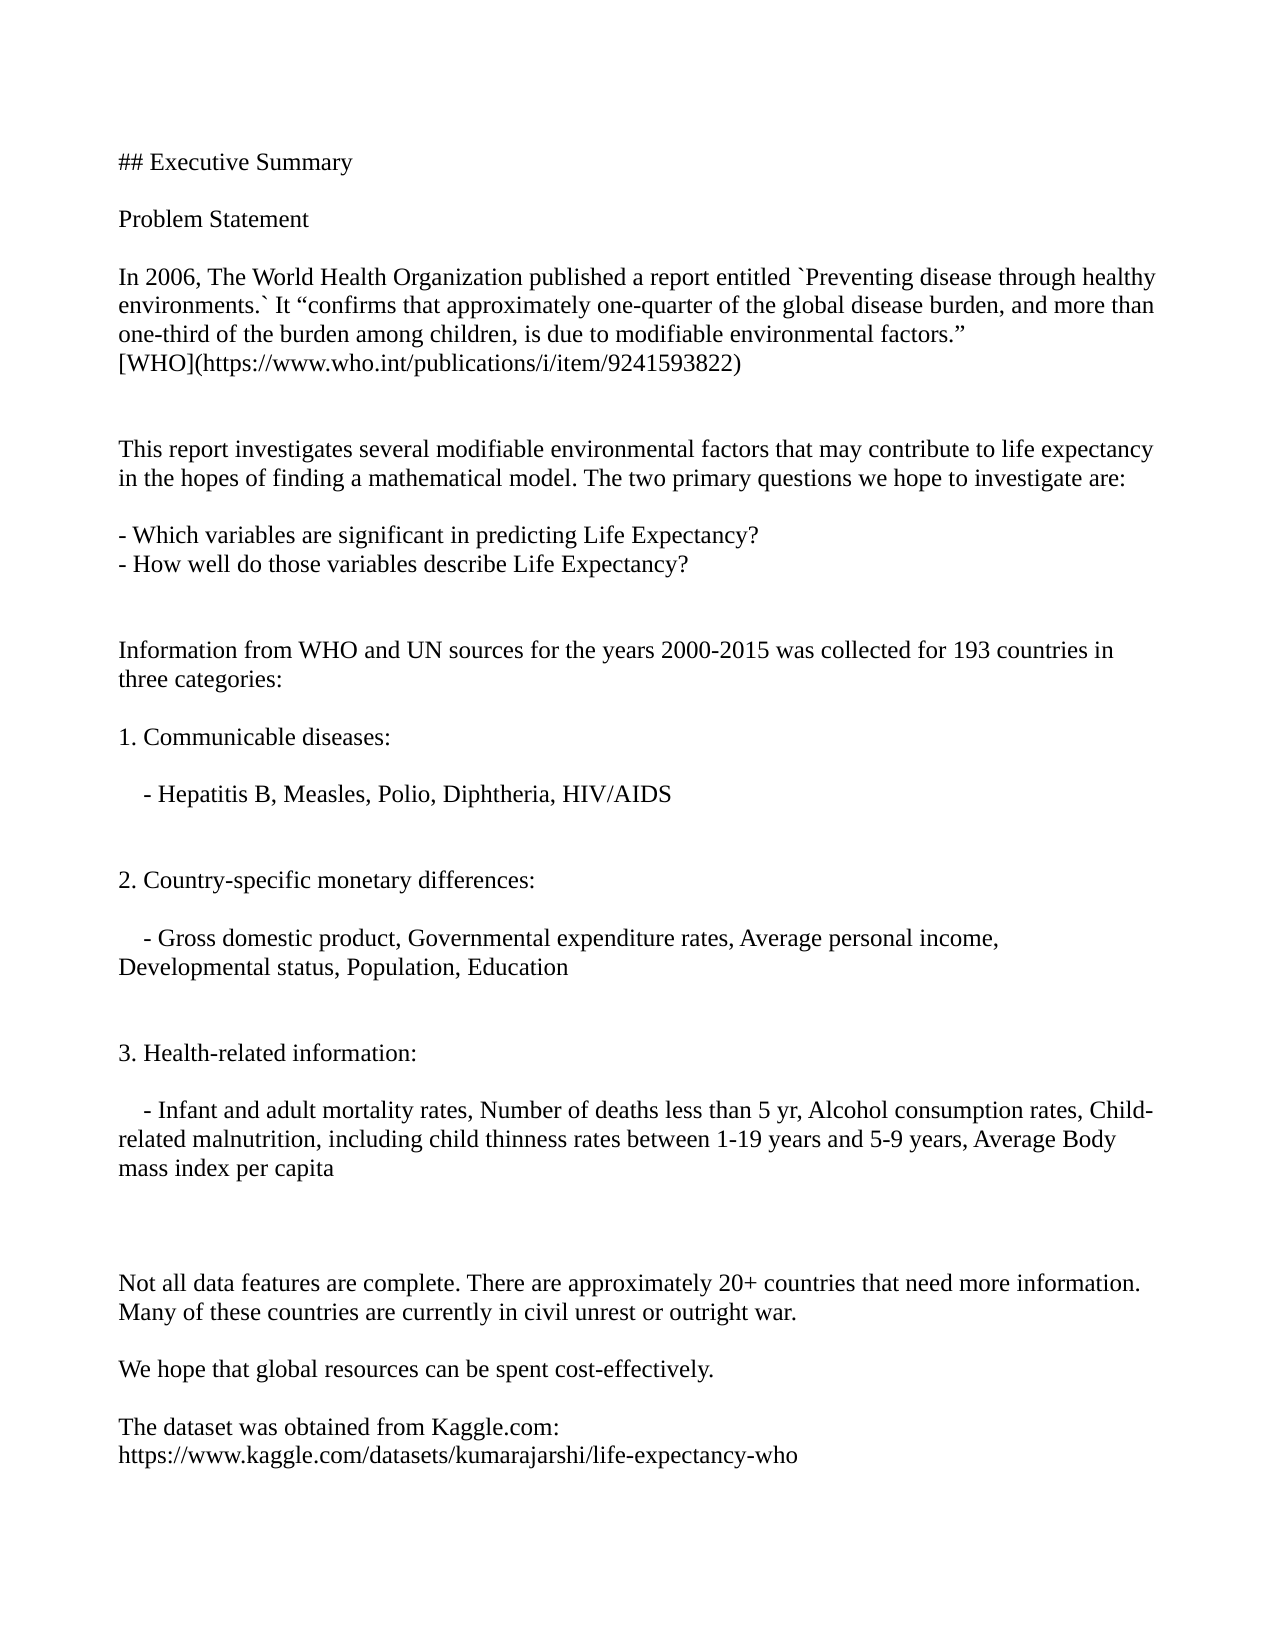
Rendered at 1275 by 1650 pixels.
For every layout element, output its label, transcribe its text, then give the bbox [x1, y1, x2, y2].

text ## Executive Summary [118, 147, 1157, 176]
text This report investigates several modifiable environmental factors that may contribute to life expectancy in the hopes of finding a mathematical model. The two primary questions we hope to investigate are: [118, 434, 1157, 492]
text In 2006, The World Health Organization published a report entitled `Preventing disease through healthy environments.` It “confirms that approximately one-quarter of the global disease burden, and more than one-third of the burden among children, is due to modifiable environmental factors.” [WHO](https://www.who.int/publications/i/item/9241593822) [118, 262, 1157, 377]
text - How well do those variables describe Life Expectancy? [118, 549, 1157, 578]
text 2. Country-specific monetary differences: [118, 866, 1157, 894]
text Not all data features are complete. There are approximately 20+ countries that need more information. Many of these countries are currently in civil unrest or outright war. [118, 1268, 1157, 1326]
text 3. Health-related information: [118, 1038, 1157, 1067]
text Information from WHO and UN sources for the years 2000-2015 was collected for 193 countries in three categories: [118, 636, 1157, 693]
text We hope that global resources can be spent cost-effectively. [118, 1354, 1157, 1383]
text https://www.kaggle.com/datasets/kumarajarshi/life-expectancy-who [118, 1441, 1157, 1469]
text - Gross domestic product, Governmental expenditure rates, Average personal income, Developmental status, Population, Education [118, 923, 1157, 981]
text Problem Statement [118, 204, 1157, 233]
text 1. Communicable diseases: [118, 722, 1157, 751]
text - Which variables are significant in predicting Life Expectancy? [118, 521, 1157, 549]
text - Infant and adult mortality rates, Number of deaths less than 5 yr, Alcohol consumption rates, Child-related malnutrition, including child thinness rates between 1-19 years and 5-9 years, Average Body mass index per capita [118, 1096, 1157, 1182]
text - Hepatitis B, Measles, Polio, Diphtheria, HIV/AIDS [118, 779, 1157, 808]
text The dataset was obtained from Kaggle.com: [118, 1412, 1157, 1441]
